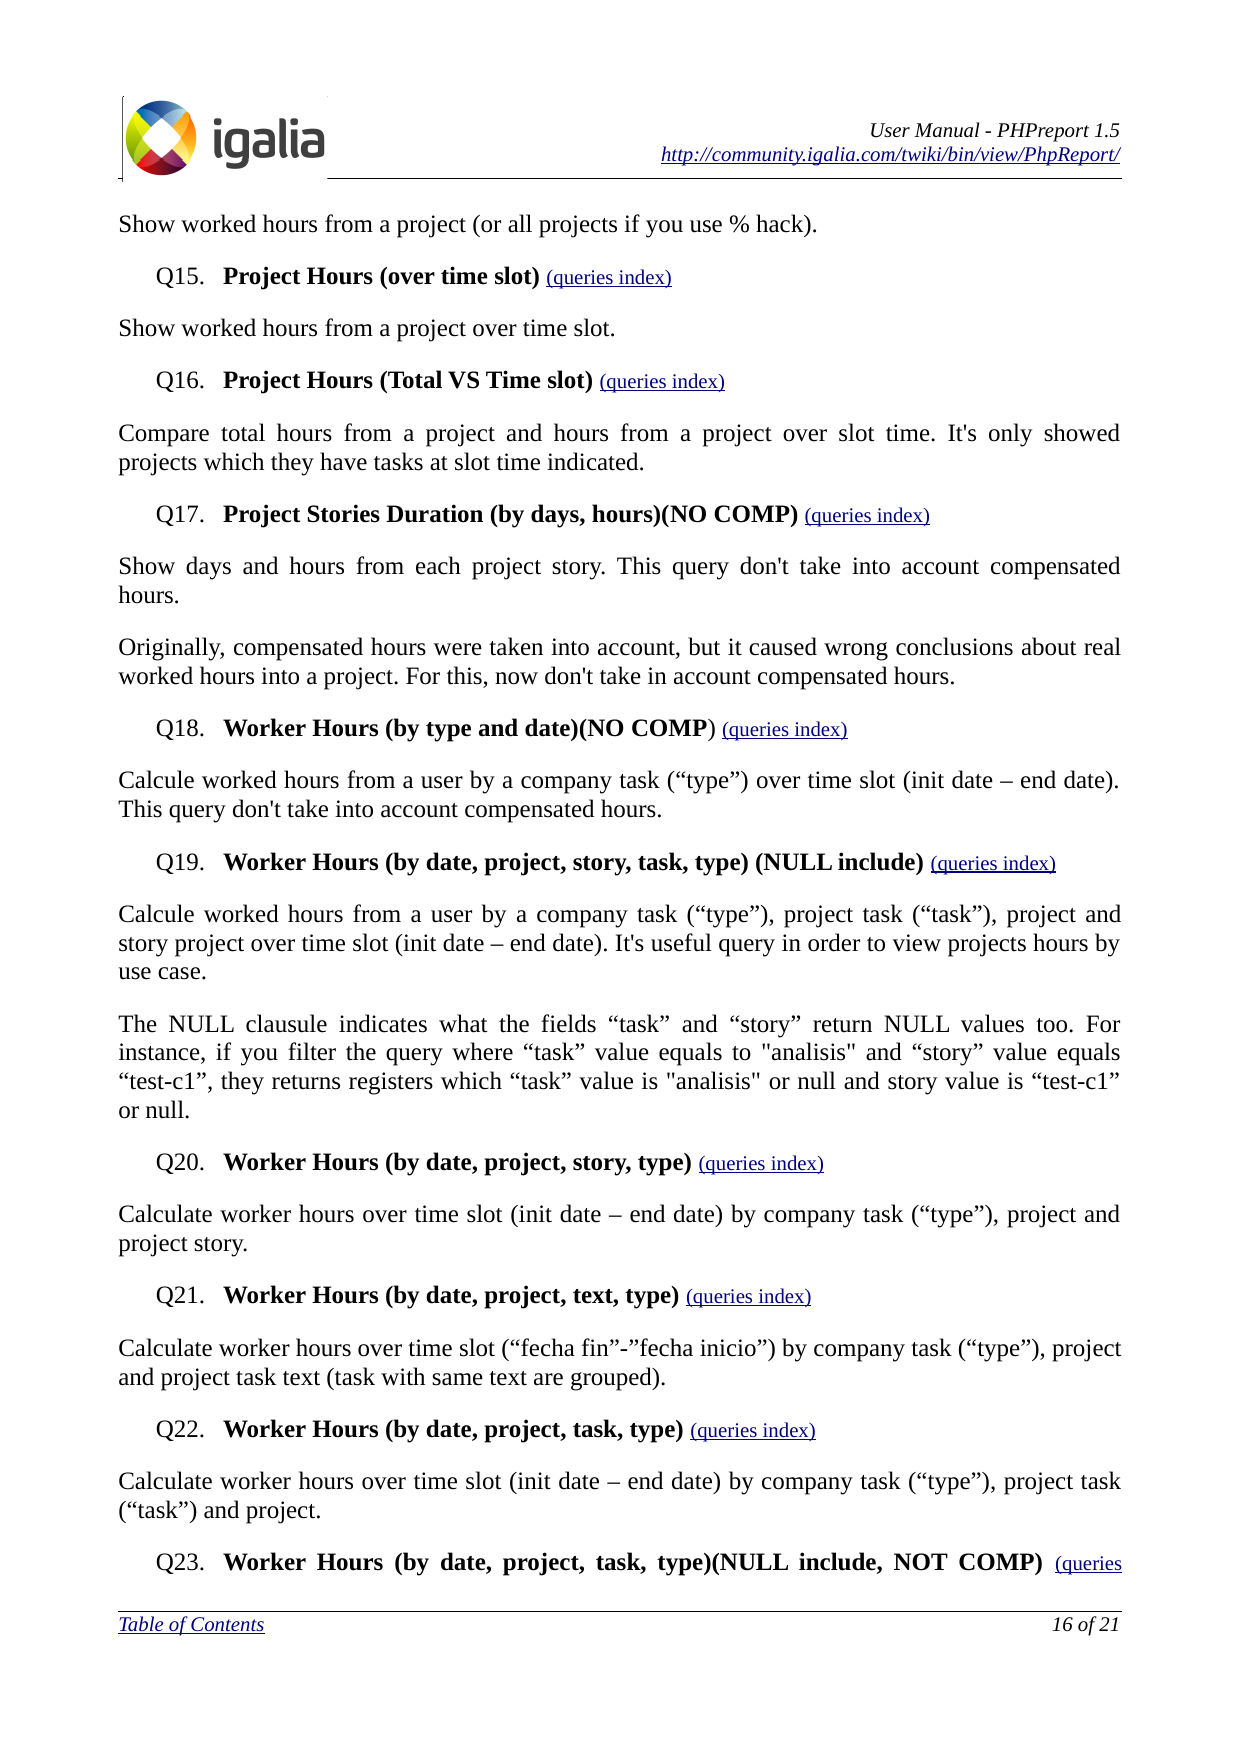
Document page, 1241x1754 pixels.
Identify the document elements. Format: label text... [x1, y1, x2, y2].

list Worker Hours (by date, project, text, type) (queries index) [156, 1281, 1122, 1309]
list Worker Hours (by date, project, story, type) (queries index) [156, 1147, 1122, 1176]
text Calcule worked hours from a user by a company task (“type”), project task (“task”), project and story project over time slot (init date – end date). It's useful query in order to view projects hours by use case. [118, 899, 1122, 985]
list Project Stories Duration (by days, hours)(NO COMP) (queries index) [156, 499, 1122, 528]
list Worker Hours (by date, project, task, type) (queries index) [156, 1414, 1122, 1443]
text The NULL clausule indicates what the fields “task” and “story” return NULL values too. For instance, if you filter the query where “task” value equals to "analisis" and “story” value equals “test-c1”, they returns registers which “task” value is "analisis" or null and story value is “test-c1” or null. [118, 1009, 1122, 1124]
text Show worked hours from a project over time slot. [118, 313, 1122, 342]
text Show days and hours from each project story. This query don't take into account compensated hours. [118, 551, 1122, 609]
text Calcule worked hours from a user by a company task (“type”) over time slot (init date – end date). This query don't take into account compensated hours. [118, 766, 1122, 823]
list Project Hours (Total VS Time slot) (queries index) [156, 366, 1122, 394]
text Originally, compensated hours were taken into account, but it caused wrong conclusions about real worked hours into a project. For this, now don't take in account compensated hours. [118, 632, 1122, 690]
text Calculate worker hours over time slot (init date – end date) by company task (“type”), project task (“task”) and project. [118, 1466, 1122, 1524]
list Worker Hours (by date, project, story, task, type) (NULL include) (queries index) [156, 847, 1122, 875]
picture [122, 96, 328, 182]
list Worker Hours (by date, project, task, type)(NULL include, NOT COMP) (queries [156, 1547, 1122, 1576]
text Show worked hours from a project (or all projects if you use % hack). [118, 209, 1122, 237]
list Project Hours (over time slot) (queries index) [156, 261, 1122, 290]
text Compare total hours from a project and hours from a project over slot time. It's only showed projects which they have tasks at slot time indicated. [118, 418, 1122, 475]
text Calculate worker hours over time slot (“fecha fin”-”fecha inicio”) by company task (“type”), project and project task text (task with same text are grouped). [118, 1333, 1122, 1390]
list Worker Hours (by type and date)(NO COMP) (queries index) [156, 713, 1122, 742]
text Calculate worker hours over time slot (init date – end date) by company task (“type”), project and project story. [118, 1199, 1122, 1257]
